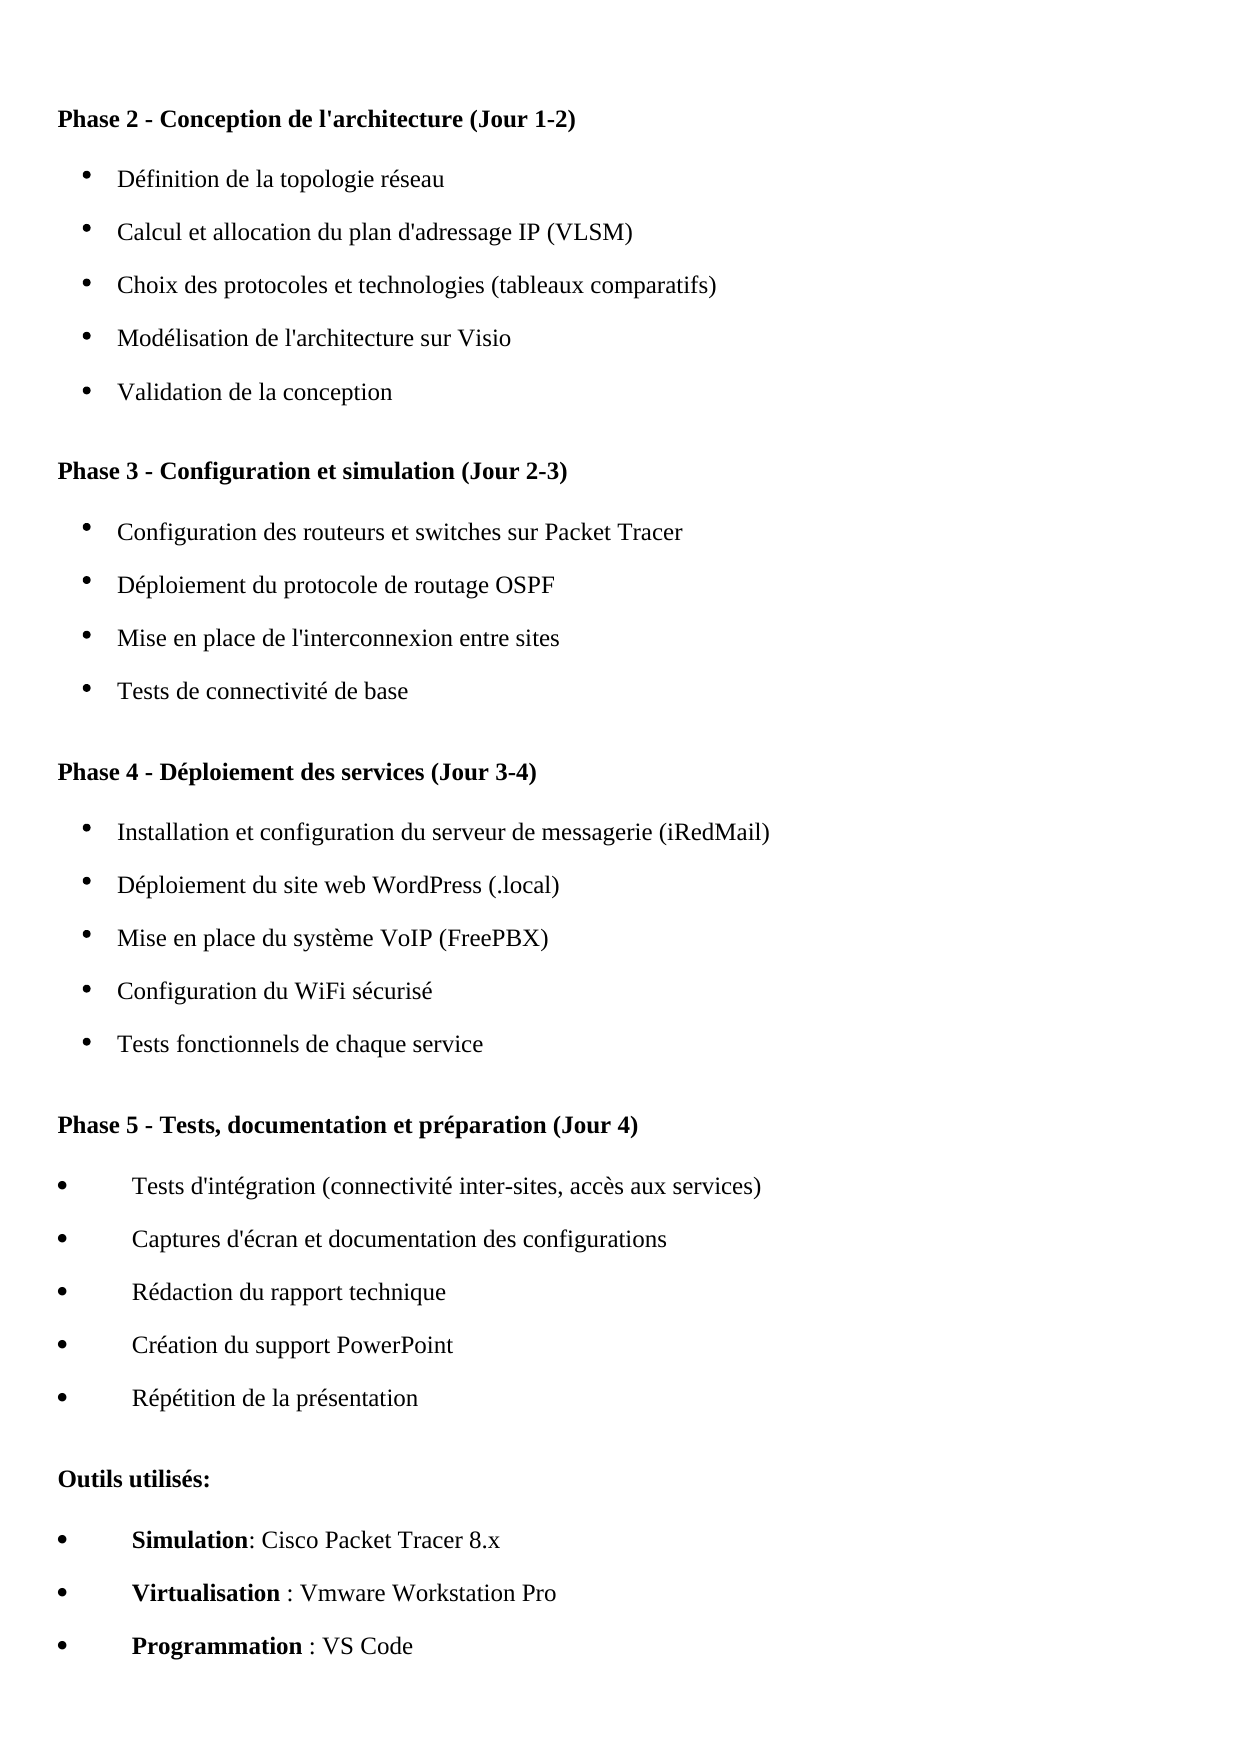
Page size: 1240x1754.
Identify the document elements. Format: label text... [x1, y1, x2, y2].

list Virtualisation : Vmware Workstation Pro [58, 1578, 1182, 1607]
text Phase 2 - Conception de l'architecture (Jour 1-2) [57, 104, 1182, 132]
text Mise en place de l'interconnexion entre sites [84, 623, 1182, 651]
text Modélisation de l'architecture sur Visio [84, 323, 1182, 352]
text Choix des protocoles et technologies (tableaux comparatifs) [84, 271, 1182, 299]
list Répétition de la présentation [58, 1383, 1182, 1412]
text Déploiement du site web WordPress (.local) [84, 870, 1182, 899]
text Mise en place du système VoIP (FreePBX) [84, 923, 1182, 952]
text Configuration du WiFi sécurisé [84, 976, 1182, 1005]
text Outils utilisés: [57, 1464, 1182, 1493]
list Rédaction du rapport technique [58, 1277, 1182, 1306]
text Phase 5 - Tests, documentation et préparation (Jour 4) [57, 1110, 1182, 1139]
text Phase 3 - Configuration et simulation (Jour 2-3) [57, 456, 1182, 485]
list Tests d'intégration (connectivité inter-sites, accès aux services) [58, 1171, 1182, 1200]
text Calcul et allocation du plan d'adressage IP (VLSM) [84, 217, 1182, 246]
text Validation de la conception [84, 377, 1182, 405]
text Définition de la topologie réseau [84, 164, 1182, 193]
text Tests fonctionnels de chaque service [84, 1029, 1182, 1058]
text Phase 4 - Déploiement des services (Jour 3-4) [57, 757, 1182, 785]
text Installation et configuration du serveur de messagerie (iRedMail) [84, 817, 1182, 846]
list Création du support PowerPoint [58, 1330, 1182, 1359]
text Tests de connectivité de base [84, 676, 1182, 704]
text Déploiement du protocole de routage OSPF [84, 570, 1182, 598]
list Programmation : VS Code [58, 1631, 1182, 1660]
list Simulation: Cisco Packet Tracer 8.x [58, 1525, 1182, 1554]
list Captures d'écran et documentation des configurations [58, 1224, 1182, 1253]
text Configuration des routeurs et switches sur Packet Tracer [84, 517, 1182, 545]
